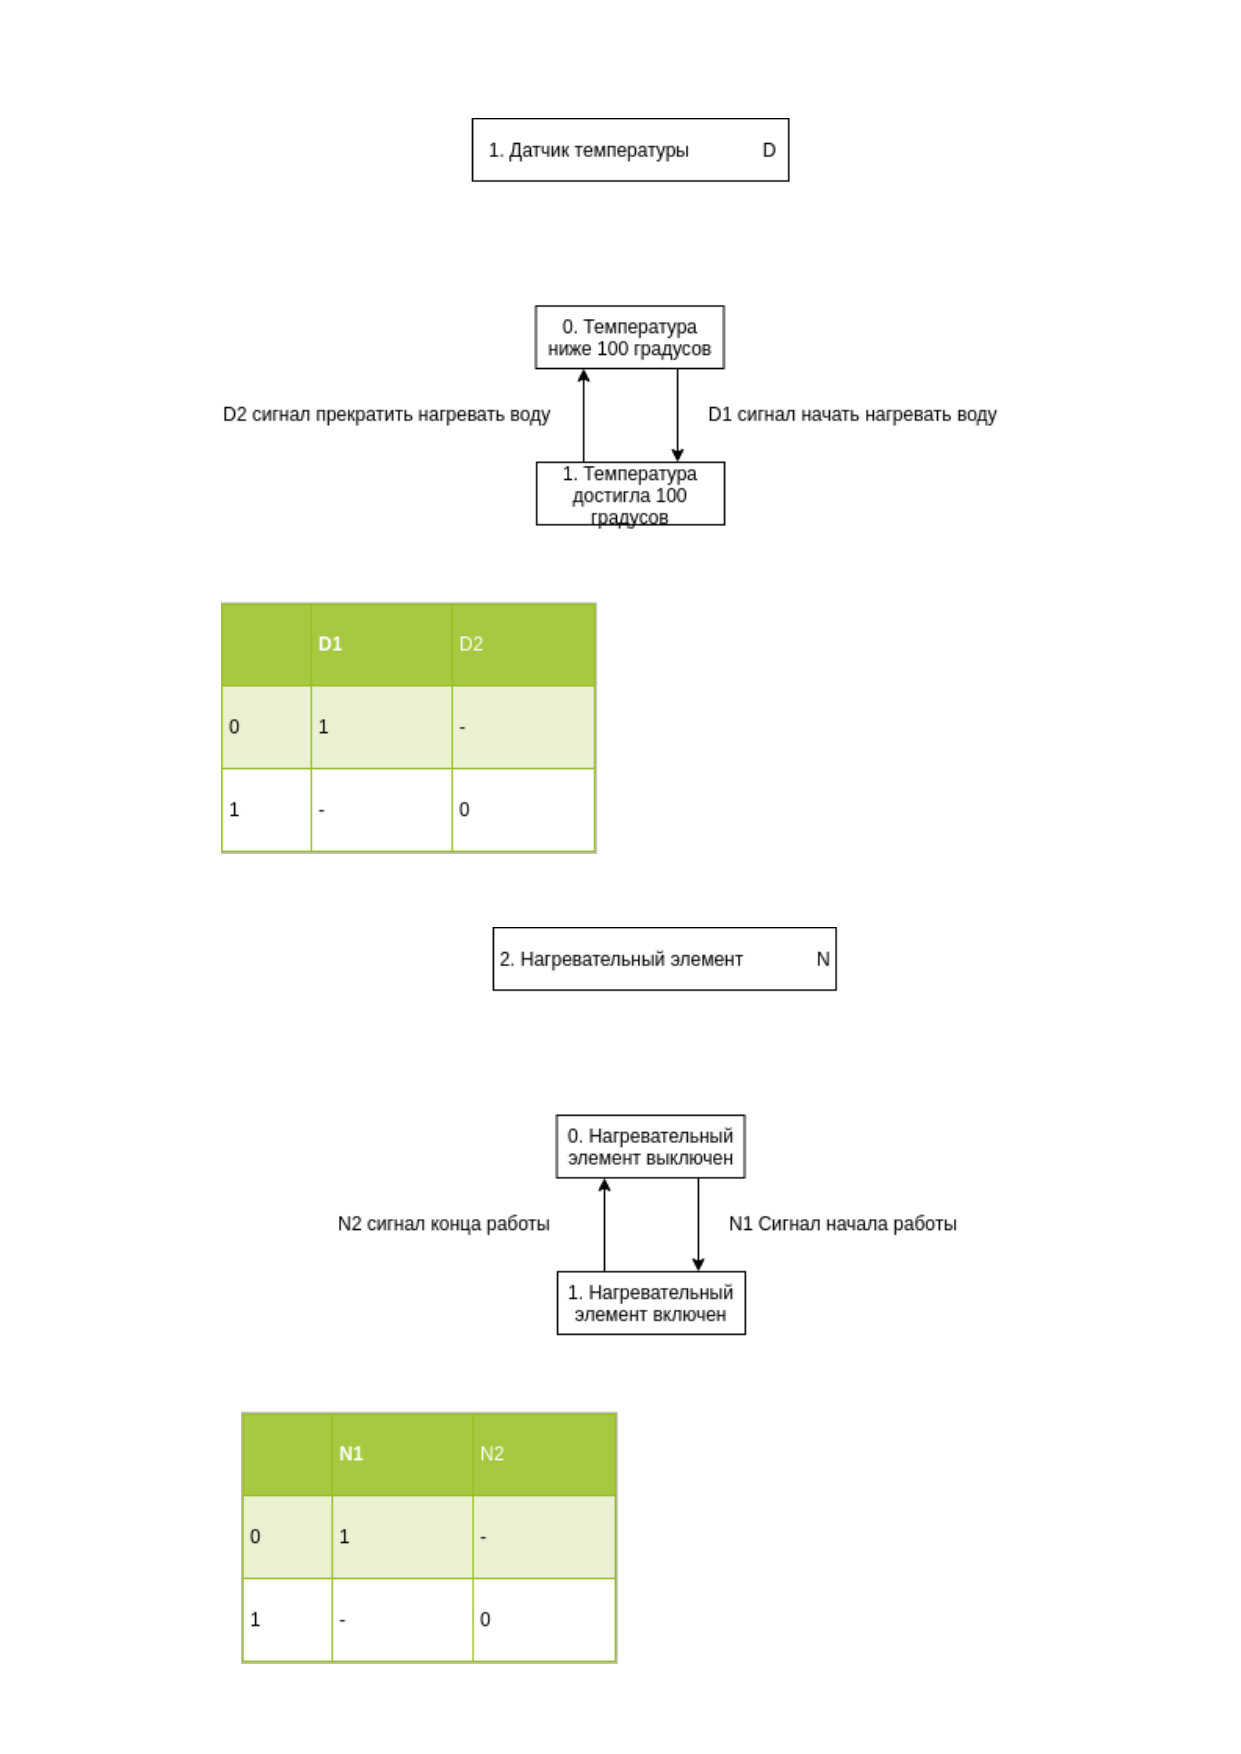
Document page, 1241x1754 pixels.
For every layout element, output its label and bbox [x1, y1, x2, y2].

picture [221, 118, 1020, 854]
picture [241, 927, 978, 1664]
